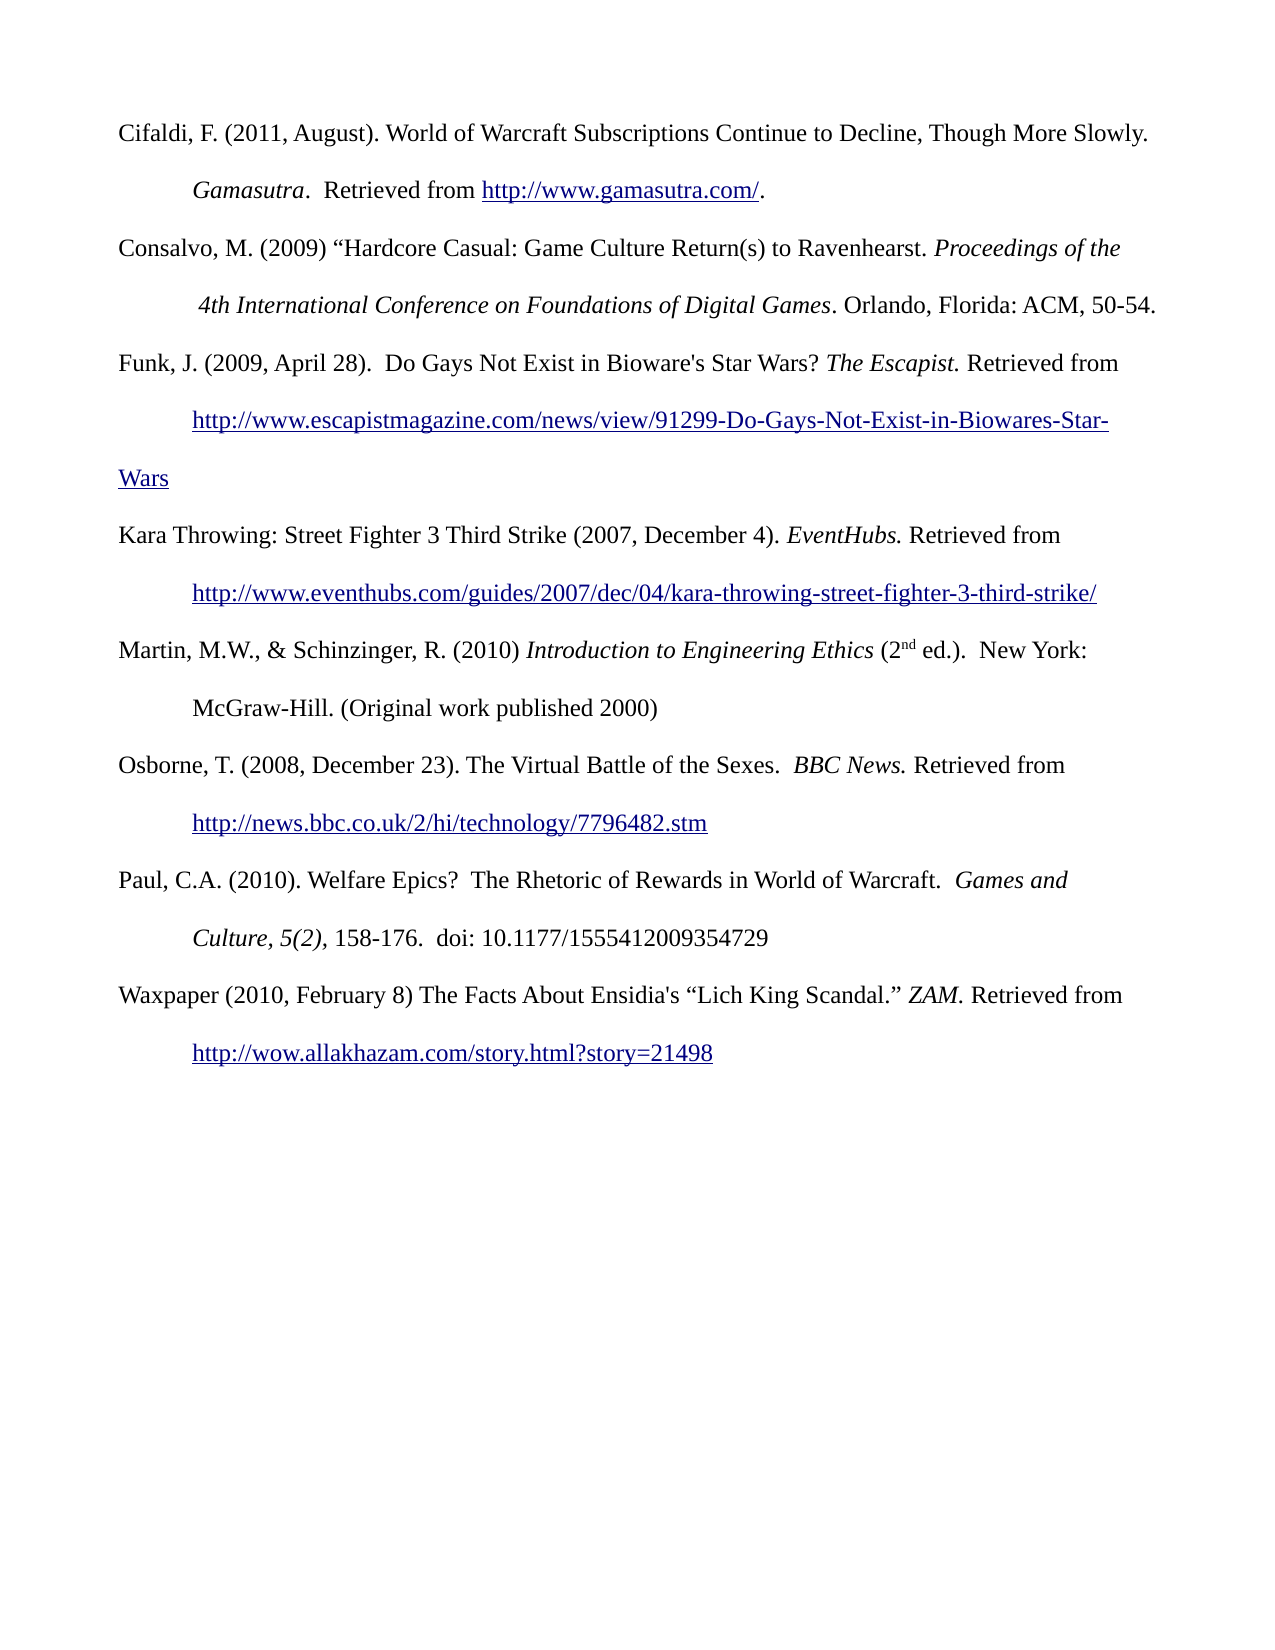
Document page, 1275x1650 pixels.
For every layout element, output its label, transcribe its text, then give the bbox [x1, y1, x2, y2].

text Funk, J. (2009, April 28). Do Gays Not Exist in Bioware's Star Wars? The Escapist. Retrieved from http://www.escapistmagazine.com/news/view/91299-Do-Gays-Not-Exist-in-Biowares-Star-Wars [118, 348, 1157, 492]
text Osborne, T. (2008, December 23). The Virtual Battle of the Sexes. BBC News. Retrieved from http://news.bbc.co.uk/2/hi/technology/7796482.stm [118, 751, 1157, 837]
text Cifaldi, F. (2011, August). World of Warcraft Subscriptions Continue to Decline, Though More Slowly. Gamasutra. Retrieved from http://www.gamasutra.com/. [118, 118, 1157, 204]
text Kara Throwing: Street Fighter 3 Third Strike (2007, December 4). EventHubs. Retrieved from http://www.eventhubs.com/guides/2007/dec/04/kara-throwing-street-fighter-3-third-strike/ [118, 521, 1157, 607]
text Paul, C.A. (2010). Welfare Epics? The Rhetoric of Rewards in World of Warcraft. Games and Culture, 5(2), 158-176. doi: 10.1177/1555412009354729 [118, 866, 1157, 952]
text Martin, M.W., & Schinzinger, R. (2010) Introduction to Engineering Ethics (2nd ed.). New York: McGraw-Hill. (Original work published 2000) [118, 636, 1157, 722]
text Consalvo, M. (2009) “Hardcore Casual: Game Culture Return(s) to Ravenhearst. Proceedings of the 4th International Conference on Foundations of Digital Games. Orlando, Florida: ACM, 50-54. [118, 233, 1157, 319]
text Waxpaper (2010, February 8) The Facts About Ensidia's “Lich King Scandal.” ZAM. Retrieved from http://wow.allakhazam.com/story.html?story=21498 [118, 981, 1157, 1067]
